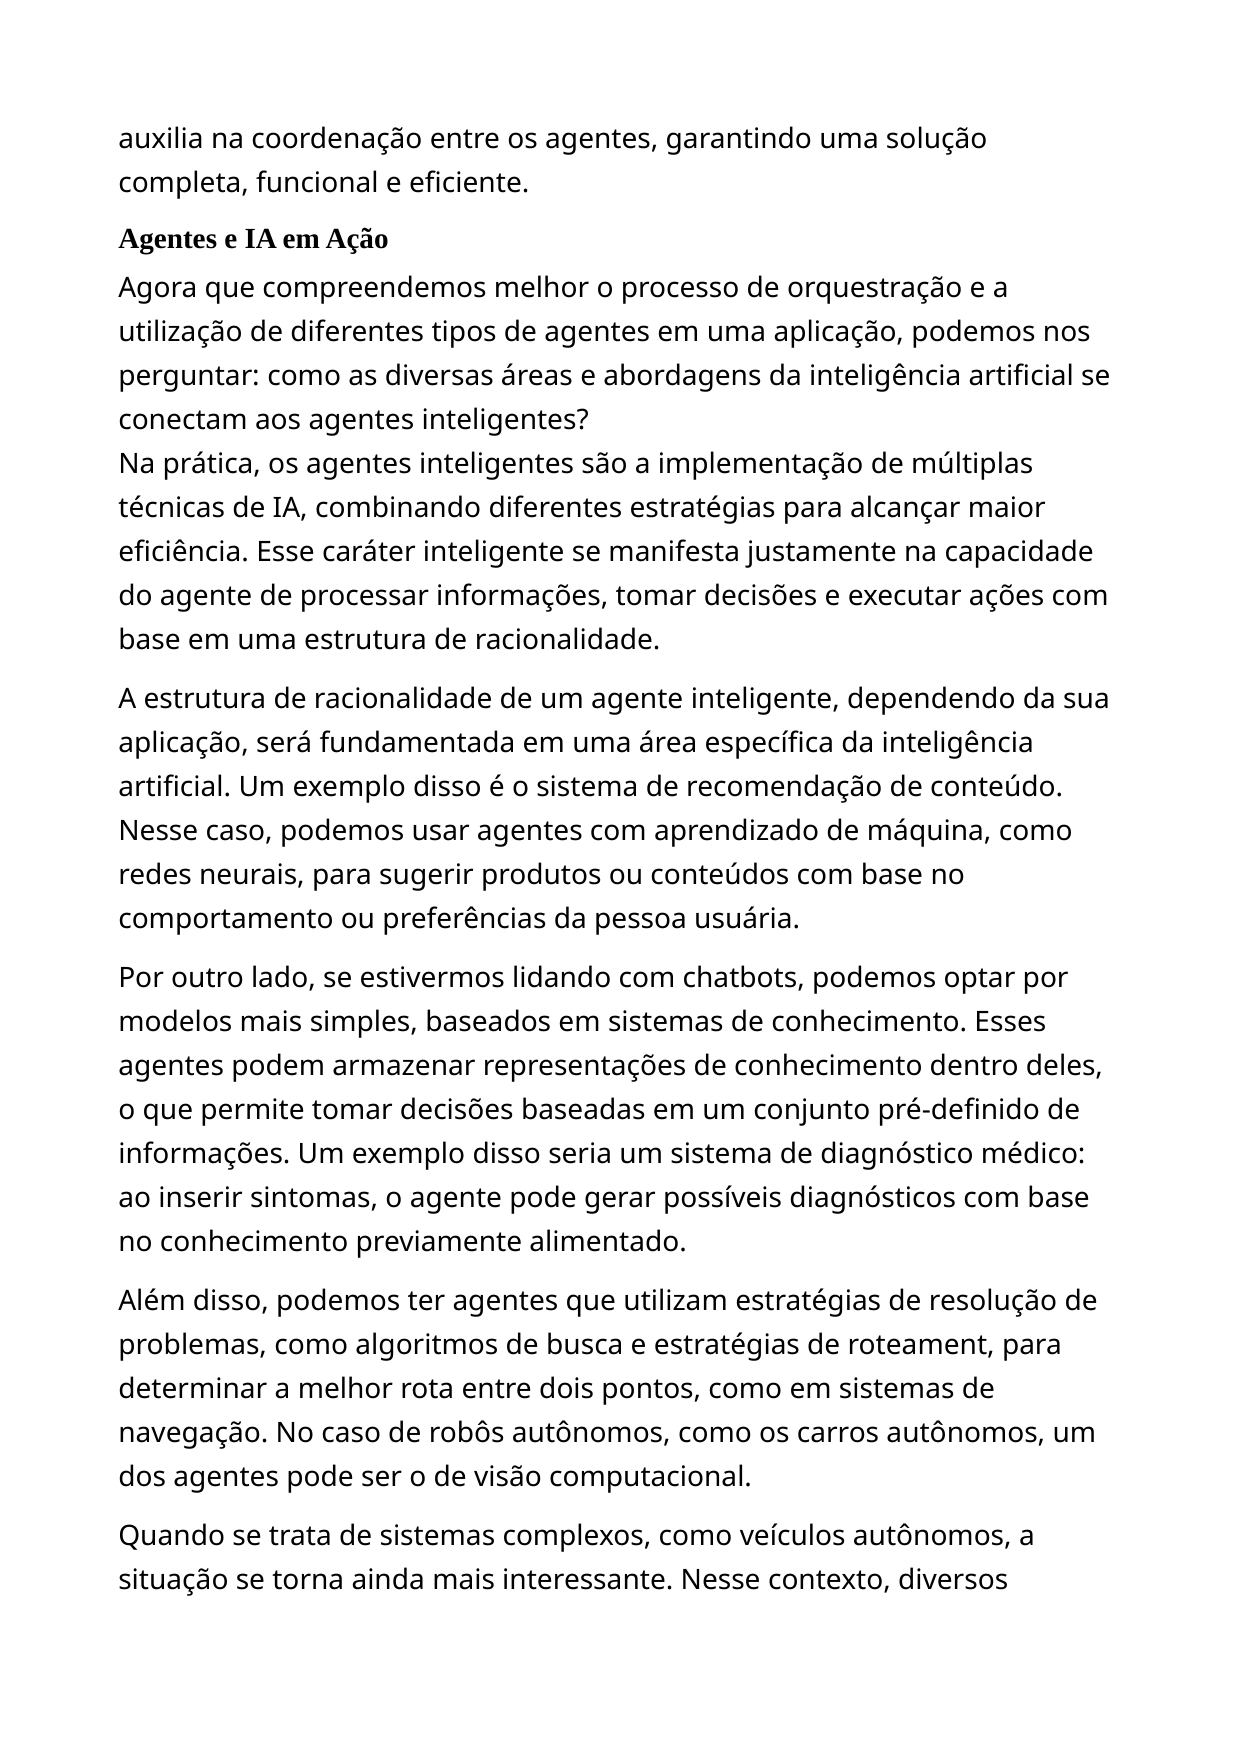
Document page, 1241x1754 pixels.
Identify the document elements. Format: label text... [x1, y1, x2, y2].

subtitle Agentes e IA em Ação [118, 221, 1122, 254]
text Além disso, podemos ter agentes que utilizam estratégias de resolução de problemas, como algoritmos de busca e estratégias de roteament, para determinar a melhor rota entre dois pontos, como em sistemas de navegação. No caso de robôs autônomos, como os carros autônomos, um dos agentes pode ser o de visão computacional. [118, 1280, 1122, 1494]
text Quando se trata de sistemas complexos, como veículos autônomos, a situação se torna ainda mais interessante. Nesse contexto, diversos [118, 1515, 1122, 1597]
text Agora que compreendemos melhor o processo de orquestração e a utilização de diferentes tipos de agentes em uma aplicação, podemos nos perguntar: como as diversas áreas e abordagens da inteligência artificial se conectam aos agentes inteligentes? [118, 267, 1122, 437]
text auxilia na coordenação entre os agentes, garantindo uma solução completa, funcional e eficiente. [118, 118, 1122, 201]
text A estrutura de racionalidade de um agente inteligente, dependendo da sua aplicação, será fundamentada em uma área específica da inteligência artificial. Um exemplo disso é o sistema de recomendação de conteúdo. Nesse caso, podemos usar agentes com aprendizado de máquina, como redes neurais, para sugerir produtos ou conteúdos com base no comportamento ou preferências da pessoa usuária. [118, 678, 1122, 937]
text Por outro lado, se estivermos lidando com chatbots, podemos optar por modelos mais simples, baseados em sistemas de conhecimento. Esses agentes podem armazenar representações de conhecimento dentro deles, o que permite tomar decisões baseadas em um conjunto pré-definido de informações. Um exemplo disso seria um sistema de diagnóstico médico: ao inserir sintomas, o agente pode gerar possíveis diagnósticos com base no conhecimento previamente alimentado. [118, 957, 1122, 1260]
text Na prática, os agentes inteligentes são a implementação de múltiplas técnicas de IA, combinando diferentes estratégias para alcançar maior eficiência. Esse caráter inteligente se manifesta justamente na capacidade do agente de processar informações, tomar decisões e executar ações com base em uma estrutura de racionalidade. [118, 443, 1122, 658]
